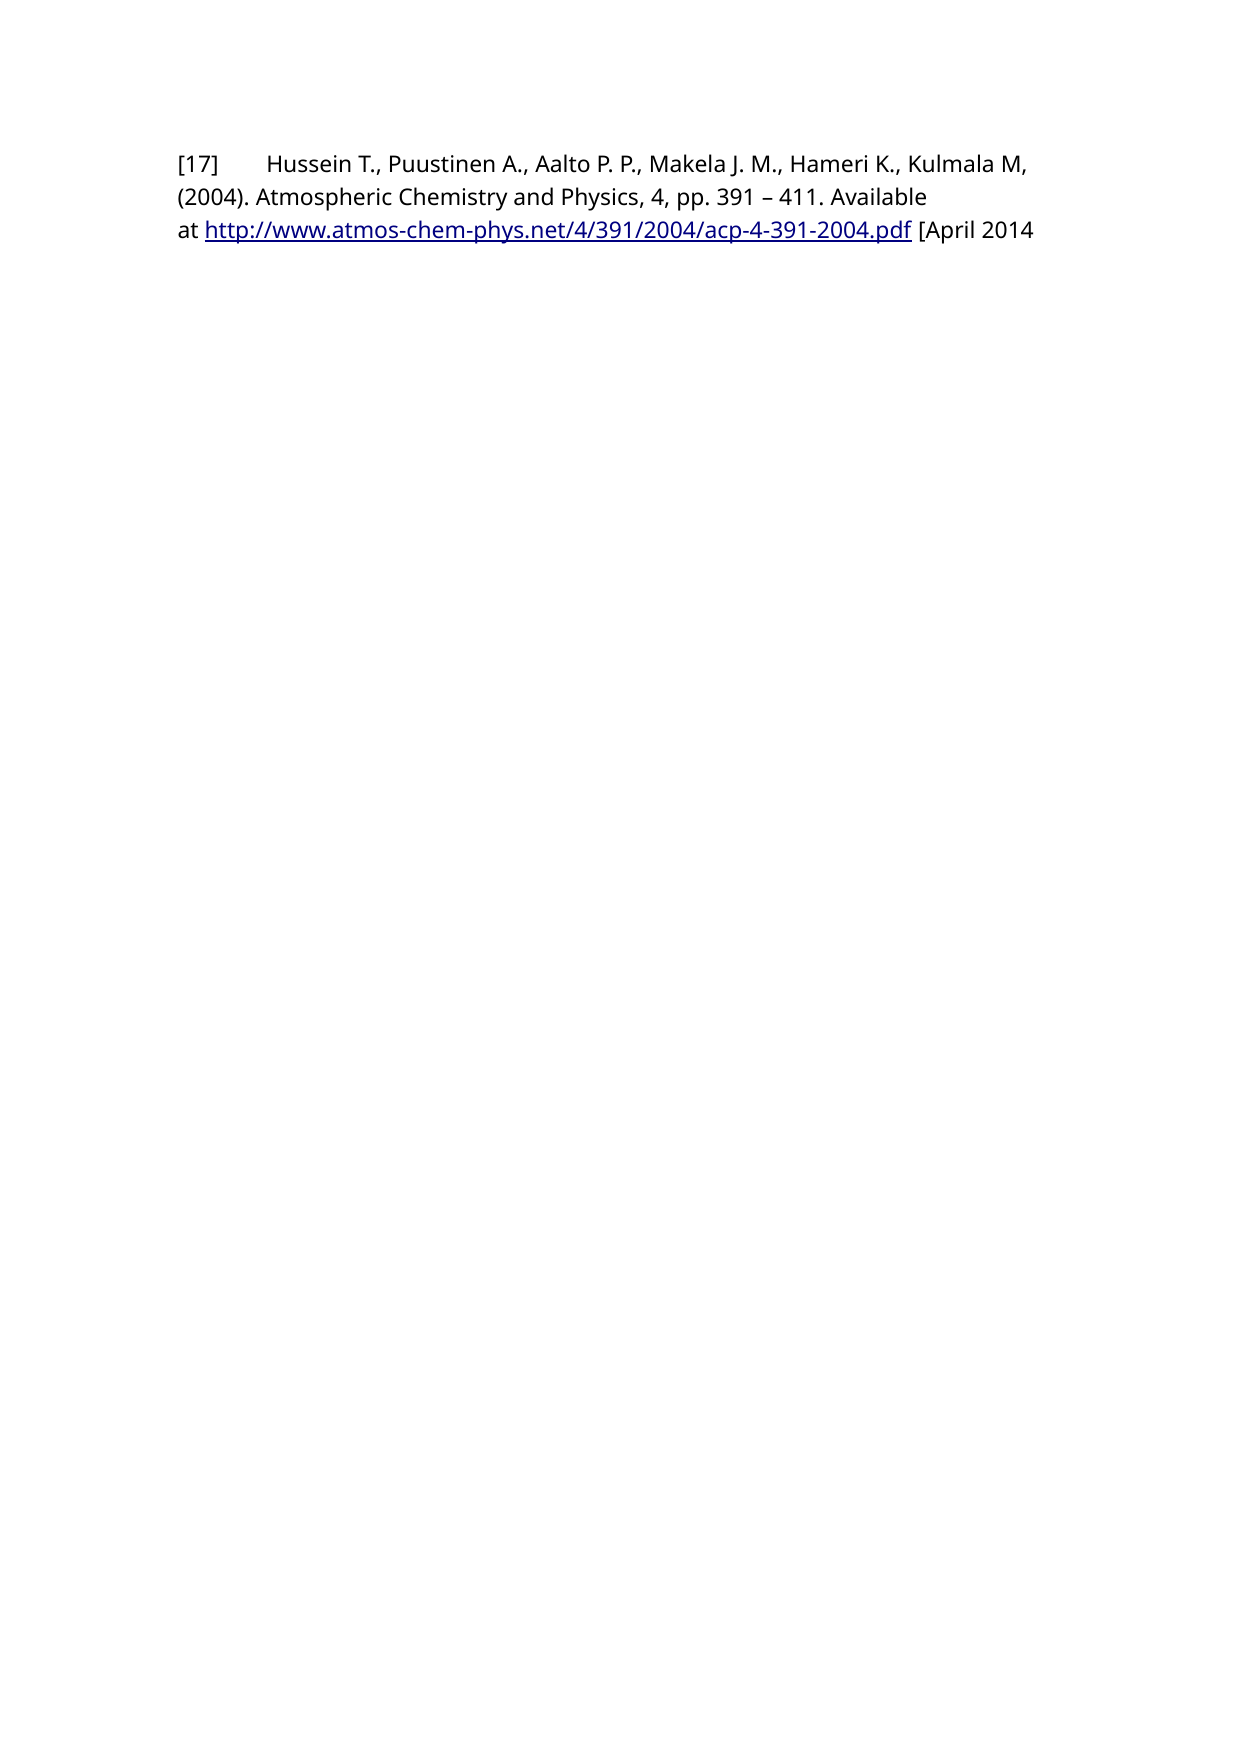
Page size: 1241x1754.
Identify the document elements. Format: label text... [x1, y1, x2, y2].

text [17] Hussein T., Puustinen A., Aalto P. P., Makela J. M., Hameri K., Kulmala M, (2004). Atmospheric Chemistry and Physics, 4, pp. 391 – 411. Available at http://www.atmos-chem-phys.net/4/391/2004/acp-4-391-2004.pdf [April 2014 [177, 148, 1063, 245]
